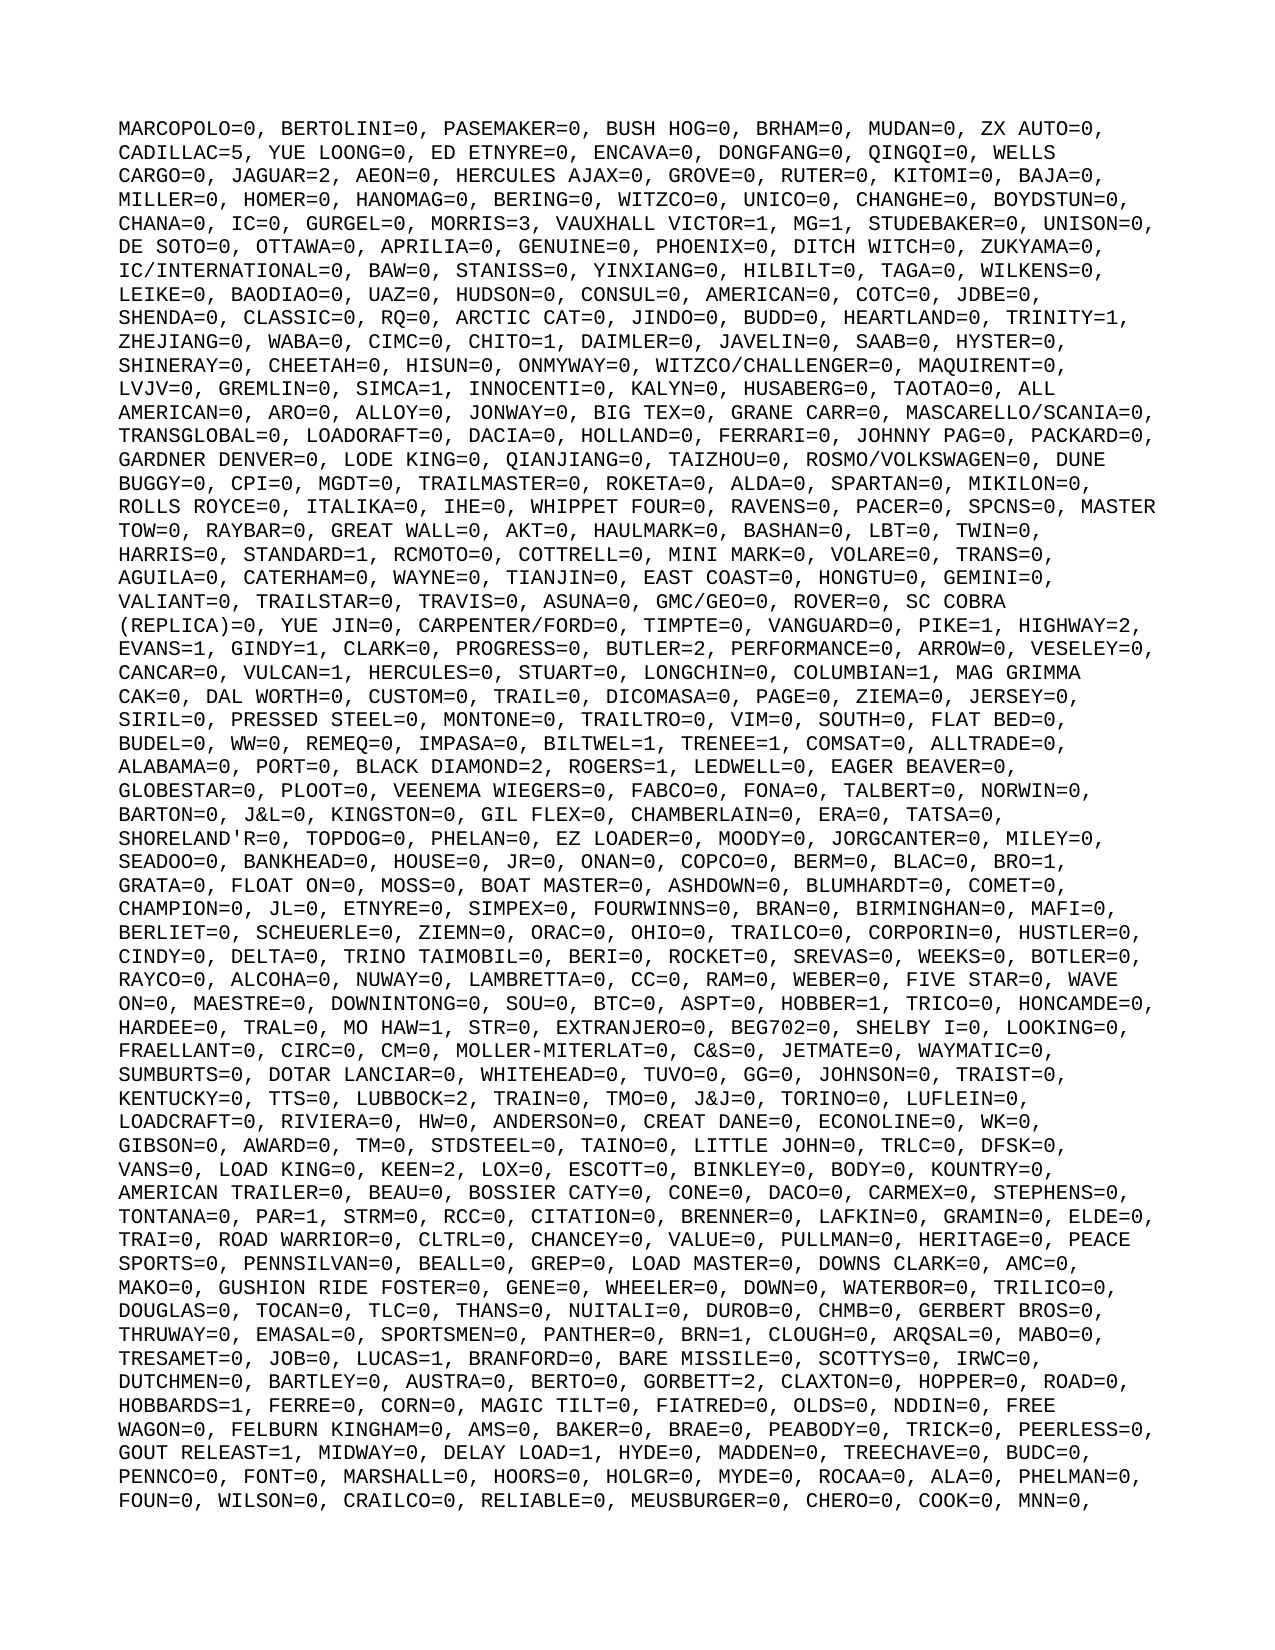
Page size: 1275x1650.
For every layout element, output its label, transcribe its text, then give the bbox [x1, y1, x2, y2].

text MARCOPOLO=0, BERTOLINI=0, PASEMAKER=0, BUSH HOG=0, BRHAM=0, MUDAN=0, ZX AUTO=0, CADILLAC=5, YUE LOONG=0, ED ETNYRE=0, ENCAVA=0, DONGFANG=0, QINGQI=0, WELLS CARGO=0, JAGUAR=2, AEON=0, HERCULES AJAX=0, GROVE=0, RUTER=0, KITOMI=0, BAJA=0, MILLER=0, HOMER=0, HANOMAG=0, BERING=0, WITZCO=0, UNICO=0, CHANGHE=0, BOYDSTUN=0, CHANA=0, IC=0, GURGEL=0, MORRIS=3, VAUXHALL VICTOR=1, MG=1, STUDEBAKER=0, UNISON=0, DE SOTO=0, OTTAWA=0, APRILIA=0, GENUINE=0, PHOENIX=0, DITCH WITCH=0, ZUKYAMA=0, IC/INTERNATIONAL=0, BAW=0, STANISS=0, YINXIANG=0, HILBILT=0, TAGA=0, WILKENS=0, LEIKE=0, BAODIAO=0, UAZ=0, HUDSON=0, CONSUL=0, AMERICAN=0, COTC=0, JDBE=0, SHENDA=0, CLASSIC=0, RQ=0, ARCTIC CAT=0, JINDO=0, BUDD=0, HEARTLAND=0, TRINITY=1, ZHEJIANG=0, WABA=0, CIMC=0, CHITO=1, DAIMLER=0, JAVELIN=0, SAAB=0, HYSTER=0, SHINERAY=0, CHEETAH=0, HISUN=0, ONMYWAY=0, WITZCO/CHALLENGER=0, MAQUIRENT=0, LVJV=0, GREMLIN=0, SIMCA=1, INNOCENTI=0, KALYN=0, HUSABERG=0, TAOTAO=0, ALL AMERICAN=0, ARO=0, ALLOY=0, JONWAY=0, BIG TEX=0, GRANE CARR=0, MASCARELLO/SCANIA=0, TRANSGLOBAL=0, LOADORAFT=0, DACIA=0, HOLLAND=0, FERRARI=0, JOHNNY PAG=0, PACKARD=0, GARDNER DENVER=0, LODE KING=0, QIANJIANG=0, TAIZHOU=0, ROSMO/VOLKSWAGEN=0, DUNE BUGGY=0, CPI=0, MGDT=0, TRAILMASTER=0, ROKETA=0, ALDA=0, SPARTAN=0, MIKILON=0, ROLLS ROYCE=0, ITALIKA=0, IHE=0, WHIPPET FOUR=0, RAVENS=0, PACER=0, SPCNS=0, MASTER TOW=0, RAYBAR=0, GREAT WALL=0, AKT=0, HAULMARK=0, BASHAN=0, LBT=0, TWIN=0, HARRIS=0, STANDARD=1, RCMOTO=0, COTTRELL=0, MINI MARK=0, VOLARE=0, TRANS=0, AGUILA=0, CATERHAM=0, WAYNE=0, TIANJIN=0, EAST COAST=0, HONGTU=0, GEMINI=0, VALIANT=0, TRAILSTAR=0, TRAVIS=0, ASUNA=0, GMC/GEO=0, ROVER=0, SC COBRA (REPLICA)=0, YUE JIN=0, CARPENTER/FORD=0, TIMPTE=0, VANGUARD=0, PIKE=1, HIGHWAY=2, EVANS=1, GINDY=1, CLARK=0, PROGRESS=0, BUTLER=2, PERFORMANCE=0, ARROW=0, VESELEY=0, CANCAR=0, VULCAN=1, HERCULES=0, STUART=0, LONGCHIN=0, COLUMBIAN=1, MAG GRIMMA CAK=0, DAL WORTH=0, CUSTOM=0, TRAIL=0, DICOMASA=0, PAGE=0, ZIEMA=0, JERSEY=0, SIRIL=0, PRESSED STEEL=0, MONTONE=0, TRAILTRO=0, VIM=0, SOUTH=0, FLAT BED=0, BUDEL=0, WW=0, REMEQ=0, IMPASA=0, BILTWEL=1, TRENEE=1, COMSAT=0, ALLTRADE=0, ALABAMA=0, PORT=0, BLACK DIAMOND=2, ROGERS=1, LEDWELL=0, EAGER BEAVER=0, GLOBESTAR=0, PLOOT=0, VEENEMA WIEGERS=0, FABCO=0, FONA=0, TALBERT=0, NORWIN=0, BARTON=0, J&L=0, KINGSTON=0, GIL FLEX=0, CHAMBERLAIN=0, ERA=0, TATSA=0, SHORELAND'R=0, TOPDOG=0, PHELAN=0, EZ LOADER=0, MOODY=0, JORGCANTER=0, MILEY=0, SEADOO=0, BANKHEAD=0, HOUSE=0, JR=0, ONAN=0, COPCO=0, BERM=0, BLAC=0, BRO=1, GRATA=0, FLOAT ON=0, MOSS=0, BOAT MASTER=0, ASHDOWN=0, BLUMHARDT=0, COMET=0, CHAMPION=0, JL=0, ETNYRE=0, SIMPEX=0, FOURWINNS=0, BRAN=0, BIRMINGHAN=0, MAFI=0, BERLIET=0, SCHEUERLE=0, ZIEMN=0, ORAC=0, OHIO=0, TRAILCO=0, CORPORIN=0, HUSTLER=0, CINDY=0, DELTA=0, TRINO TAIMOBIL=0, BERI=0, ROCKET=0, SREVAS=0, WEEKS=0, BOTLER=0, RAYCO=0, ALCOHA=0, NUWAY=0, LAMBRETTA=0, CC=0, RAM=0, WEBER=0, FIVE STAR=0, WAVE ON=0, MAESTRE=0, DOWNINTONG=0, SOU=0, BTC=0, ASPT=0, HOBBER=1, TRICO=0, HONCAMDE=0, HARDEE=0, TRAL=0, MO HAW=1, STR=0, EXTRANJERO=0, BEG702=0, SHELBY I=0, LOOKING=0, FRAELLANT=0, CIRC=0, CM=0, MOLLER-MITERLAT=0, C&S=0, JETMATE=0, WAYMATIC=0, SUMBURTS=0, DOTAR LANCIAR=0, WHITEHEAD=0, TUVO=0, GG=0, JOHNSON=0, TRAIST=0, KENTUCKY=0, TTS=0, LUBBOCK=2, TRAIN=0, TMO=0, J&J=0, TORINO=0, LUFLEIN=0, LOADCRAFT=0, RIVIERA=0, HW=0, ANDERSON=0, CREAT DANE=0, ECONOLINE=0, WK=0, GIBSON=0, AWARD=0, TM=0, STDSTEEL=0, TAINO=0, LITTLE JOHN=0, TRLC=0, DFSK=0, VANS=0, LOAD KING=0, KEEN=2, LOX=0, ESCOTT=0, BINKLEY=0, BODY=0, KOUNTRY=0, AMERICAN TRAILER=0, BEAU=0, BOSSIER CATY=0, CONE=0, DACO=0, CARMEX=0, STEPHENS=0, TONTANA=0, PAR=1, STRM=0, RCC=0, CITATION=0, BRENNER=0, LAFKIN=0, GRAMIN=0, ELDE=0, TRAI=0, ROAD WARRIOR=0, CLTRL=0, CHANCEY=0, VALUE=0, PULLMAN=0, HERITAGE=0, PEACE SPORTS=0, PENNSILVAN=0, BEALL=0, GREP=0, LOAD MASTER=0, DOWNS CLARK=0, AMC=0, MAKO=0, GUSHION RIDE FOSTER=0, GENE=0, WHEELER=0, DOWN=0, WATERBOR=0, TRILICO=0, DOUGLAS=0, TOCAN=0, TLC=0, THANS=0, NUITALI=0, DUROB=0, CHMB=0, GERBERT BROS=0, THRUWAY=0, EMASAL=0, SPORTSMEN=0, PANTHER=0, BRN=1, CLOUGH=0, ARQSAL=0, MABO=0, TRESAMET=0, JOB=0, LUCAS=1, BRANFORD=0, BARE MISSILE=0, SCOTTYS=0, IRWC=0, DUTCHMEN=0, BARTLEY=0, AUSTRA=0, BERTO=0, GORBETT=2, CLAXTON=0, HOPPER=0, ROAD=0, HOBBARDS=1, FERRE=0, CORN=0, MAGIC TILT=0, FIATRED=0, OLDS=0, NDDIN=0, FREE WAGON=0, FELBURN KINGHAM=0, AMS=0, BAKER=0, BRAE=0, PEABODY=0, TRICK=0, PEERLESS=0, GOUT RELEAST=1, MIDWAY=0, DELAY LOAD=1, HYDE=0, MADDEN=0, TREECHAVE=0, BUDC=0, PENNCO=0, FONT=0, MARSHALL=0, HOORS=0, HOLGR=0, MYDE=0, ROCAA=0, ALA=0, PHELMAN=0, FOUN=0, WILSON=0, CRAILCO=0, RELIABLE=0, MEUSBURGER=0, CHERO=0, COOK=0, MNN=0, [118, 118, 1157, 1513]
